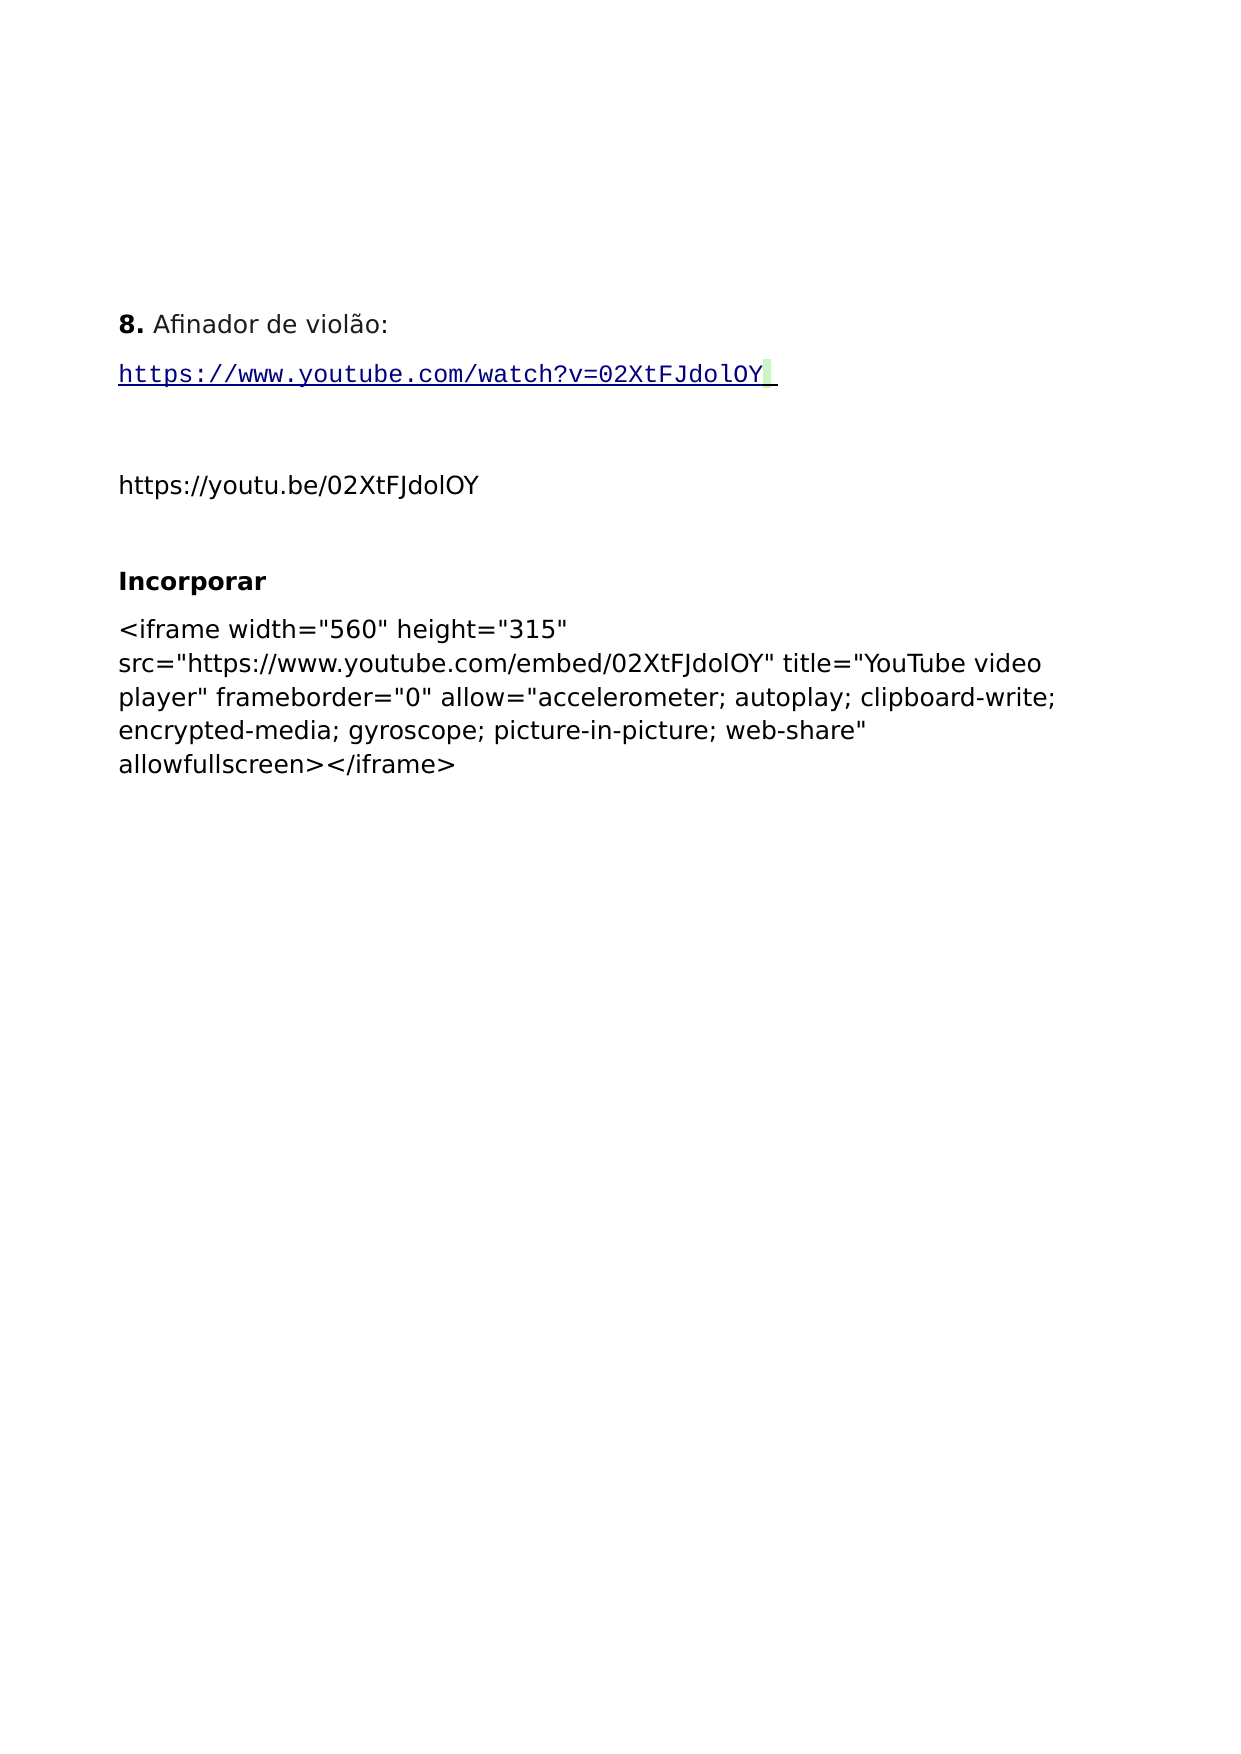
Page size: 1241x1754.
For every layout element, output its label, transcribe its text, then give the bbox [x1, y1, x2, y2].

text https://www.youtube.com/watch?v=02XtFJdolOY [118, 359, 1122, 389]
text 8. Afinador de violão: [118, 311, 1122, 340]
text https://youtu.be/02XtFJdolOY [118, 471, 1122, 501]
text Incorporar [118, 568, 1122, 597]
text <iframe width="560" height="315" src="https://www.youtube.com/embed/02XtFJdolOY" title="YouTube video player" frameborder="0" allow="accelerometer; autoplay; clipboard-write; encrypted-media; gyroscope; picture-in-picture; web-share" allowfullscreen></iframe> [118, 616, 1122, 779]
